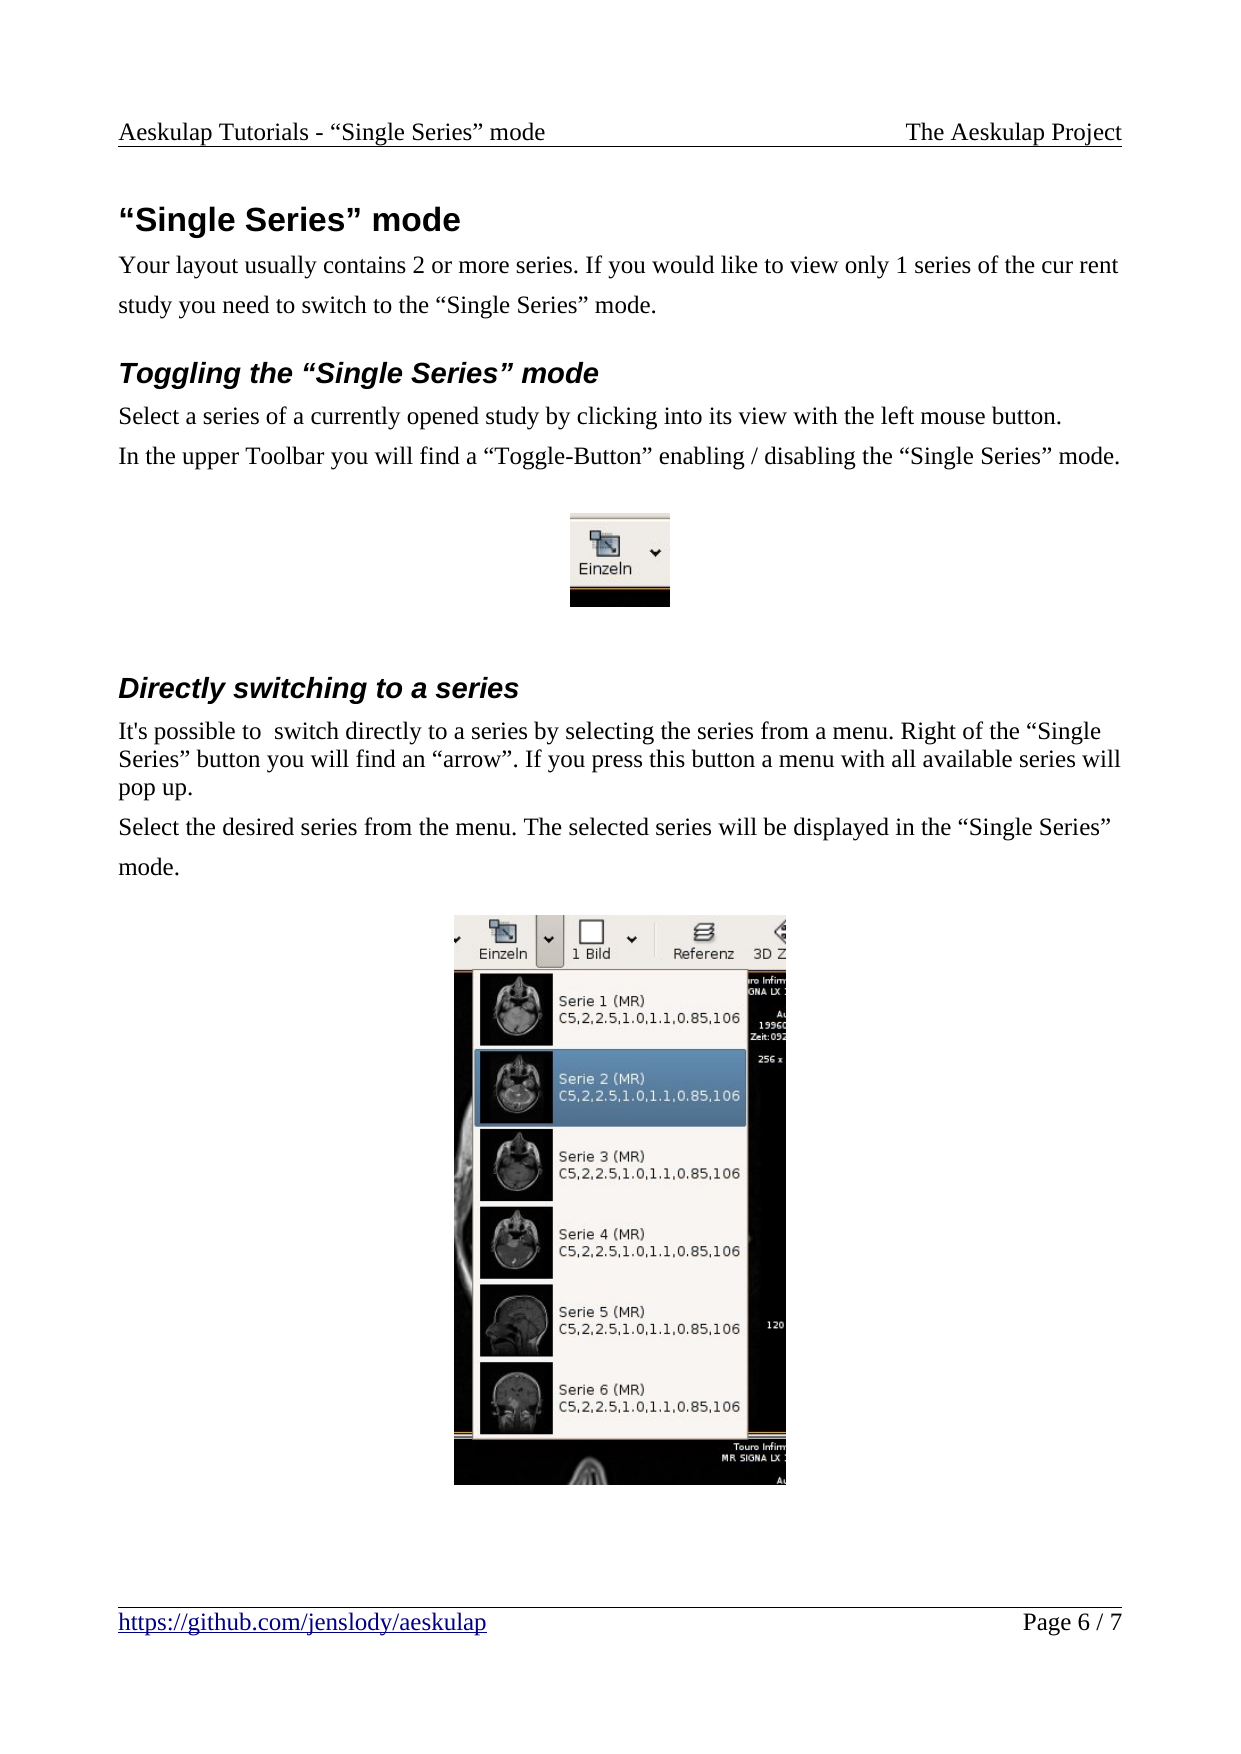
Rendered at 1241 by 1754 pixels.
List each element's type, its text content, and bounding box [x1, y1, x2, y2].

picture [570, 513, 670, 607]
text Select the desired series from the menu. The selected series will be displayed in the “Single Series” [118, 813, 1122, 841]
text In the upper Toolbar you will find a “Toggle-Button” enabling / disabling the “Single Series” mode. [118, 442, 1122, 470]
text study you need to switch to the “Single Series” mode. [118, 292, 1122, 319]
text Select a series of a currently opened study by clicking into its view with the left mouse button. [118, 402, 1122, 429]
text Your layout usually contains 2 or more series. If you would like to view only 1 series of the cur rent [118, 251, 1122, 279]
subtitle “Single Series” mode [118, 201, 1122, 239]
subtitle Directly switching to a series [118, 672, 1122, 705]
subtitle Toggling the “Single Series” mode [118, 357, 1122, 389]
picture [454, 915, 786, 1485]
text mode. [118, 853, 1122, 881]
text It's possible to switch directly to a series by selecting the series from a menu. Right of the “Single Series” button you will find an “arrow”. If you press this button a menu with all available series will pop up. [118, 717, 1122, 800]
